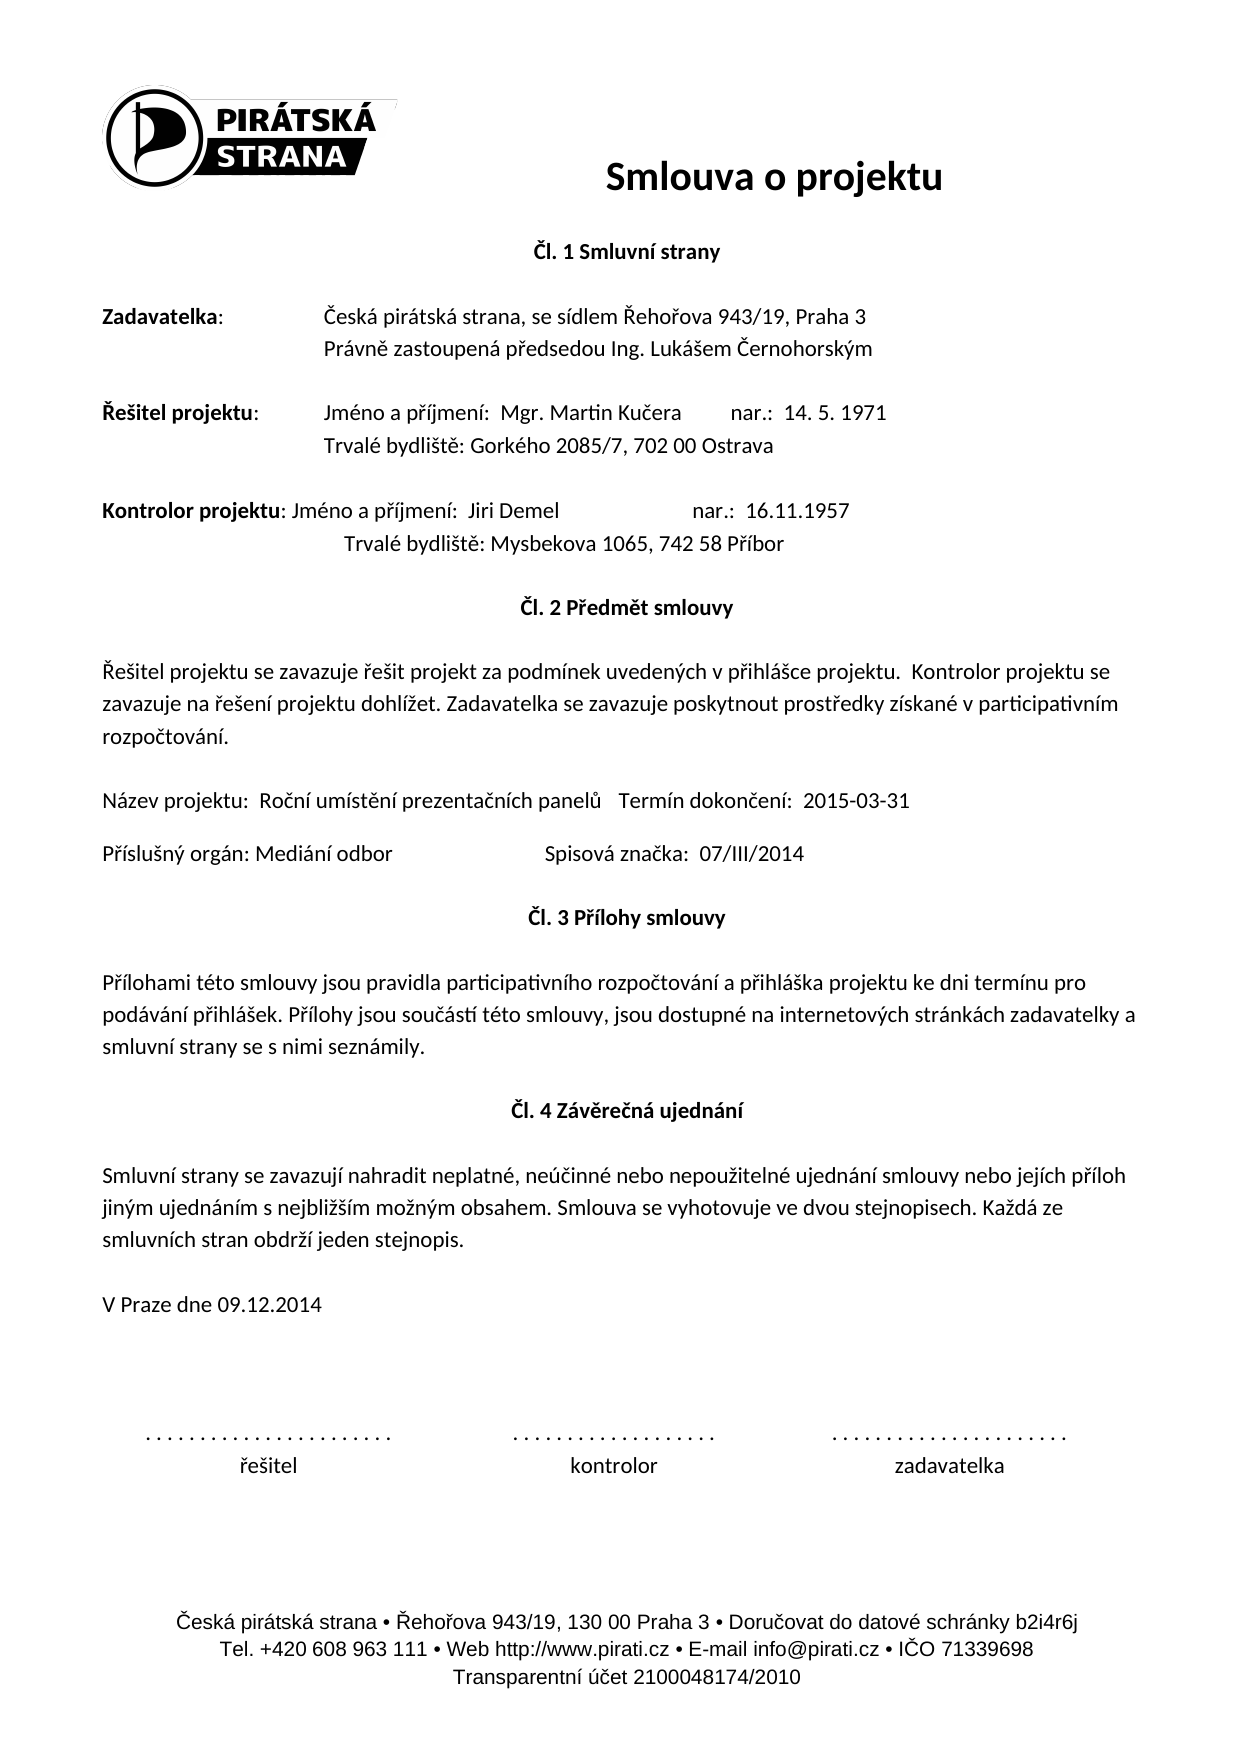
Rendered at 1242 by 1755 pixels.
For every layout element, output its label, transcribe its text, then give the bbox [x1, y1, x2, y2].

text Smluvní strany se zavazují nahradit neplatné, neúčinné nebo nepoužitelné ujednání smlouvy nebo jejích příloh jiným ujednáním s nejbližším možným obsahem. Smlouva se vyhotovuje ve dvou stejnopisech. Každá ze smluvních stran obdrží jeden stejnopis. [102, 1161, 1152, 1253]
text V Praze dne 09.12.2014 [102, 1290, 1152, 1318]
text Příslušný orgán: Mediání odbor Spisová značka: 07/III/2014 [102, 839, 1152, 867]
text Trvalé bydliště: Gorkého 2085/7, 702 00 Ostrava [102, 431, 1151, 492]
text Řešitel projektu se zavazuje řešit projekt za podmínek uvedených v přihlášce projektu. Kontrolor projektu se zavazuje na řešení projektu dohlížet. Zadavatelka se zavazuje poskytnout prostředky získané v participativním rozpočtování. [102, 657, 1152, 750]
text Zadavatelka: Česká pirátská strana, se sídlem Řehořova 943/19, Praha 3 [102, 302, 1152, 330]
text Čl. 1 Smluvní strany [102, 237, 1152, 265]
text Řešitel projektu: Jméno a příjmení: Mgr. Martin Kučera nar.: 14. 5. 1971 [102, 398, 1151, 426]
text Trvalé bydliště: Mysbekova 1065, 742 58 Příbor [102, 529, 1152, 557]
text Právně zastoupená předsedou Ing. Lukášem Černohorským [324, 334, 1152, 362]
text Název projektu: Roční umístění prezentačních panelů Termín dokončení: 2015-03-31 [102, 786, 1152, 814]
text Čl. 4 Závěrečná ujednání [102, 1097, 1152, 1125]
text Čl. 2 Předmět smlouvy [102, 593, 1152, 621]
text Přílohami této smlouvy jsou pravidla participativního rozpočtování a přihláška projektu ke dni termínu pro podávání přihlášek. Přílohy jsou součástí této smlouvy, jsou dostupné na internetových stránkách zadavatelky a smluvní strany se s nimi seznámily. [102, 968, 1152, 1060]
text Kontrolor projektu: Jméno a příjmení: Jiri Demel nar.: 16.11.1957 [102, 496, 1152, 524]
text řešitel [102, 1451, 435, 1479]
text Čl. 3 Přílohy smlouvy [102, 903, 1152, 932]
text . . . . . . . . . . . . . . . . . . . . . . . [102, 1418, 435, 1447]
text . . . . . . . . . . . . . . . . . . . kontrolor [476, 1418, 752, 1479]
picture [102, 85, 398, 191]
text . . . . . . . . . . . . . . . . . . . . . . zadavatelka [793, 1418, 1106, 1479]
text Smlouva o projektu [102, 150, 1152, 201]
